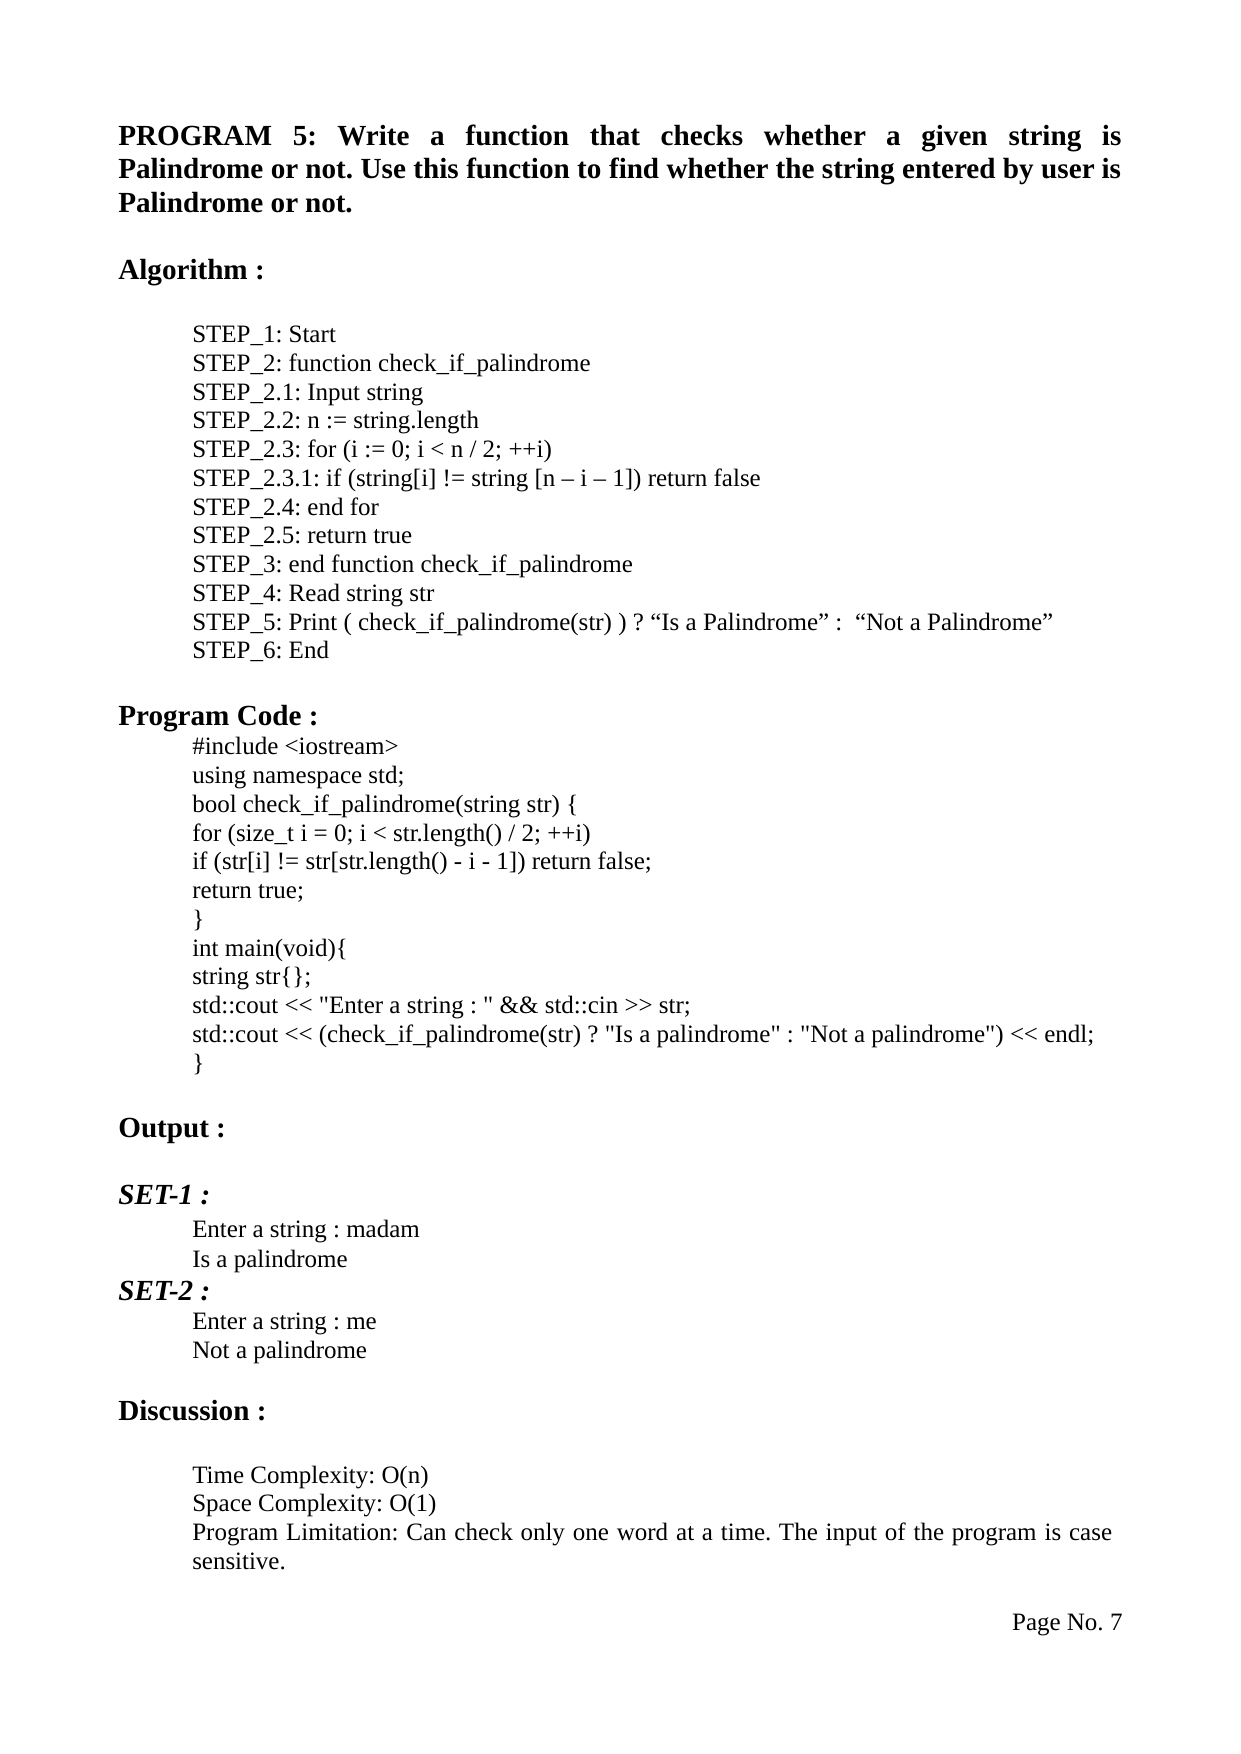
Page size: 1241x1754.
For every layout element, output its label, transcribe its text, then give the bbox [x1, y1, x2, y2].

text STEP_1: Start [118, 319, 1122, 348]
text STEP_5: Print ( check_if_palindrome(str) ) ? “Is a Palindrome” : “Not a Palindrome” [118, 607, 1122, 636]
text Not a palindrome [118, 1335, 1122, 1364]
text string str{}; [118, 961, 1122, 990]
text std::cout << (check_if_palindrome(str) ? "Is a palindrome" : "Not a palindrome") << endl; [118, 1019, 1122, 1048]
text Discussion : [118, 1393, 1122, 1426]
text for (size_t i = 0; i < str.length() / 2; ++i) [118, 818, 1122, 846]
text Program Limitation: Can check only one word at a time. The input of the program is case sensitive. [118, 1517, 1122, 1575]
text STEP_2.3.1: if (string[i] != string [n – i – 1]) return false [118, 463, 1122, 492]
text } [118, 904, 1122, 933]
text STEP_2.4: end for [118, 492, 1122, 521]
text PROGRAM 5: Write a function that checks whether a given string is Palindrome or not. Use this function to find whether the string entered by user is Palindrome or not. [118, 118, 1122, 219]
text Program Code : [118, 698, 1122, 731]
text Space Complexity: O(1) [118, 1488, 1122, 1517]
text Is a palindrome [118, 1244, 1122, 1273]
text #include <iostream> [118, 731, 1122, 760]
text using namespace std; [118, 760, 1122, 789]
text SET-1 : [118, 1177, 1122, 1211]
text STEP_2: function check_if_palindrome [118, 348, 1122, 377]
text SET-2 : [118, 1273, 1122, 1306]
text Output : [118, 1110, 1122, 1143]
text Enter a string : madam [118, 1211, 1122, 1244]
text bool check_if_palindrome(string str) { [118, 789, 1122, 818]
text Time Complexity: O(n) [118, 1460, 1122, 1488]
text Algorithm : [118, 252, 1122, 286]
text STEP_3: end function check_if_palindrome [118, 549, 1122, 578]
text std::cout << "Enter a string : " && std::cin >> str; [118, 990, 1122, 1019]
text STEP_4: Read string str [118, 578, 1122, 607]
text STEP_6: End [118, 636, 1122, 664]
text STEP_2.3: for (i := 0; i < n / 2; ++i) [118, 434, 1122, 463]
text Enter a string : me [118, 1306, 1122, 1335]
text STEP_2.5: return true [118, 521, 1122, 549]
text return true; [118, 875, 1122, 904]
text int main(void){ [118, 933, 1122, 961]
text STEP_2.1: Input string [118, 377, 1122, 406]
text } [118, 1048, 1122, 1076]
text STEP_2.2: n := string.length [118, 406, 1122, 434]
text if (str[i] != str[str.length() - i - 1]) return false; [118, 846, 1122, 875]
